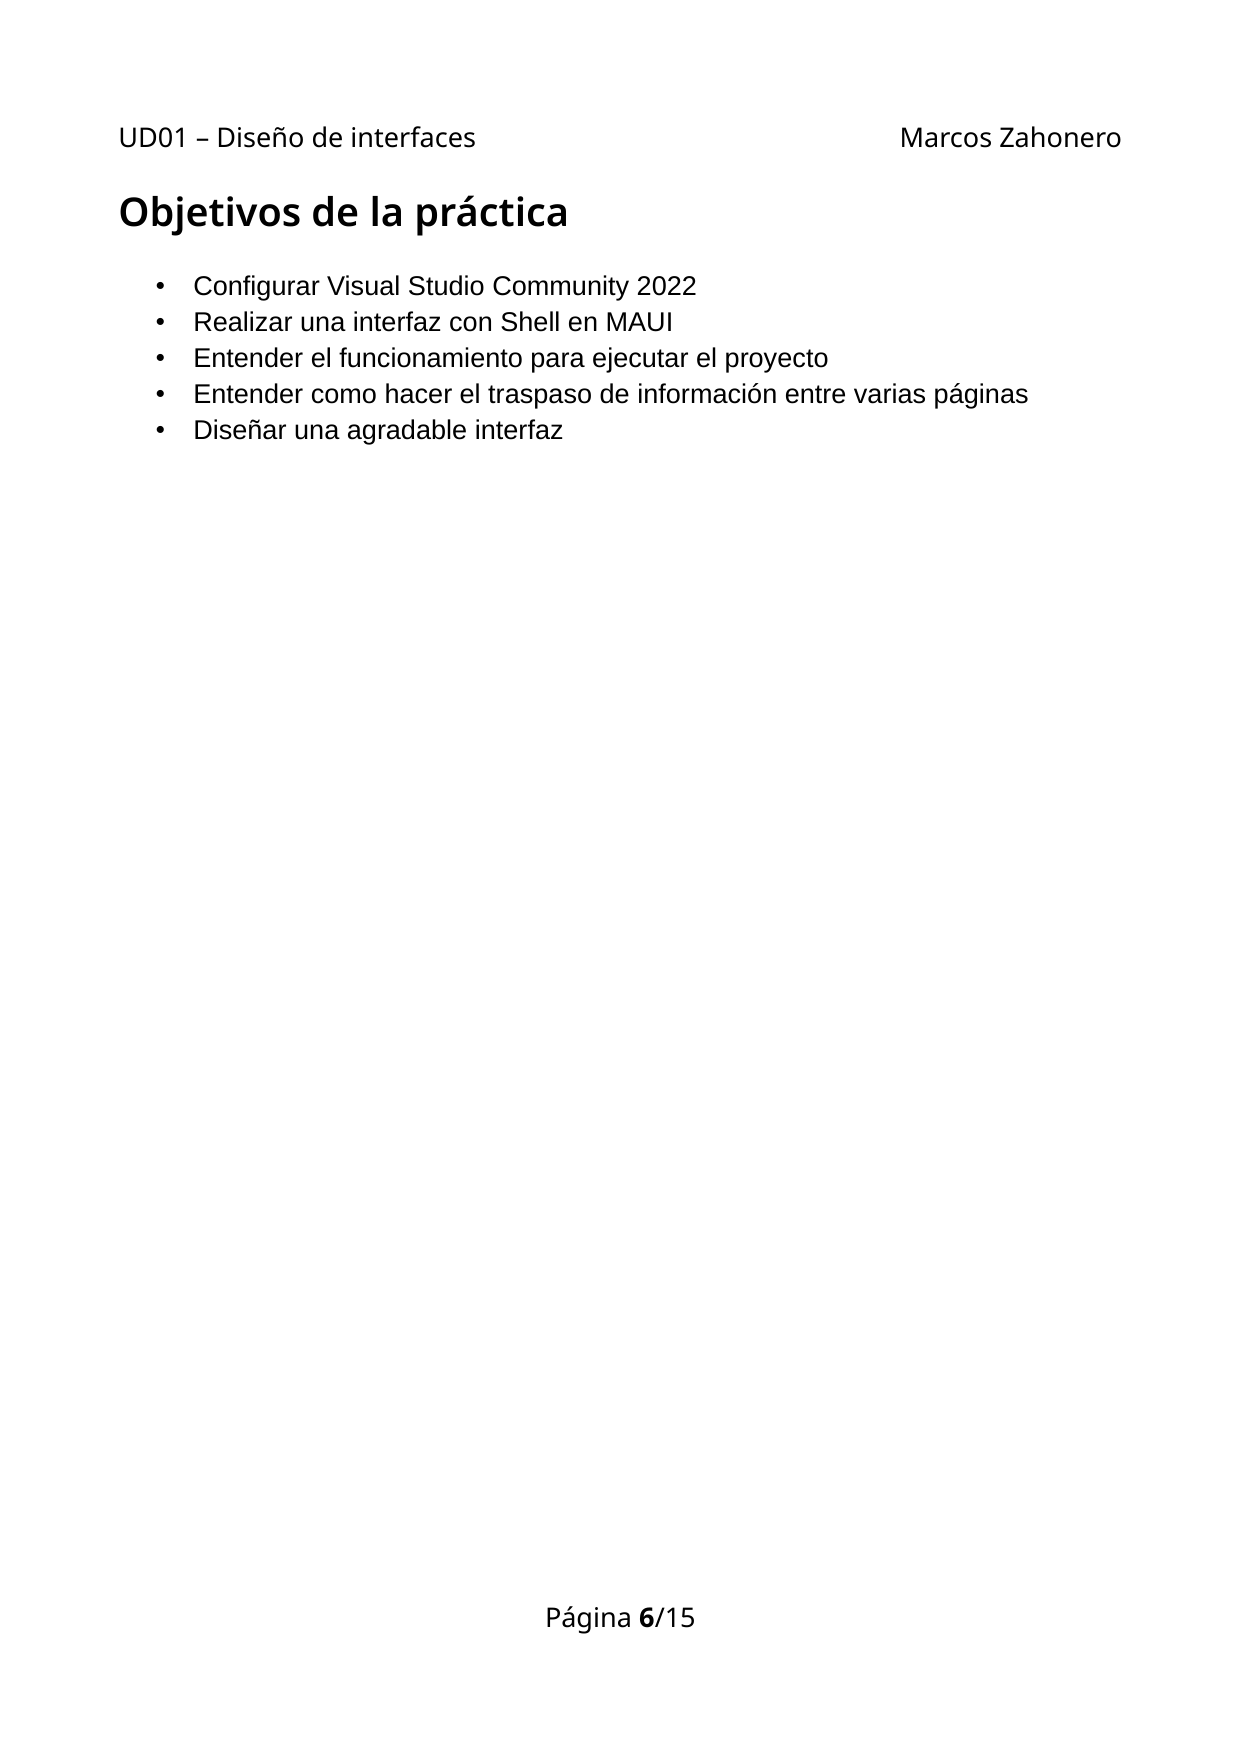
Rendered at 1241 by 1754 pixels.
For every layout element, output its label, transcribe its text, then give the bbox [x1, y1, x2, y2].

list Configurar Visual Studio Community 2022 [156, 270, 1122, 301]
list Realizar una interfaz con Shell en MAUI [156, 306, 1122, 337]
list Diseñar una agradable interfaz [156, 414, 1122, 445]
subtitle Objetivos de la práctica [118, 184, 1122, 238]
list Entender el funcionamiento para ejecutar el proyecto [156, 342, 1122, 373]
list Entender como hacer el traspaso de información entre varias páginas [156, 378, 1122, 409]
